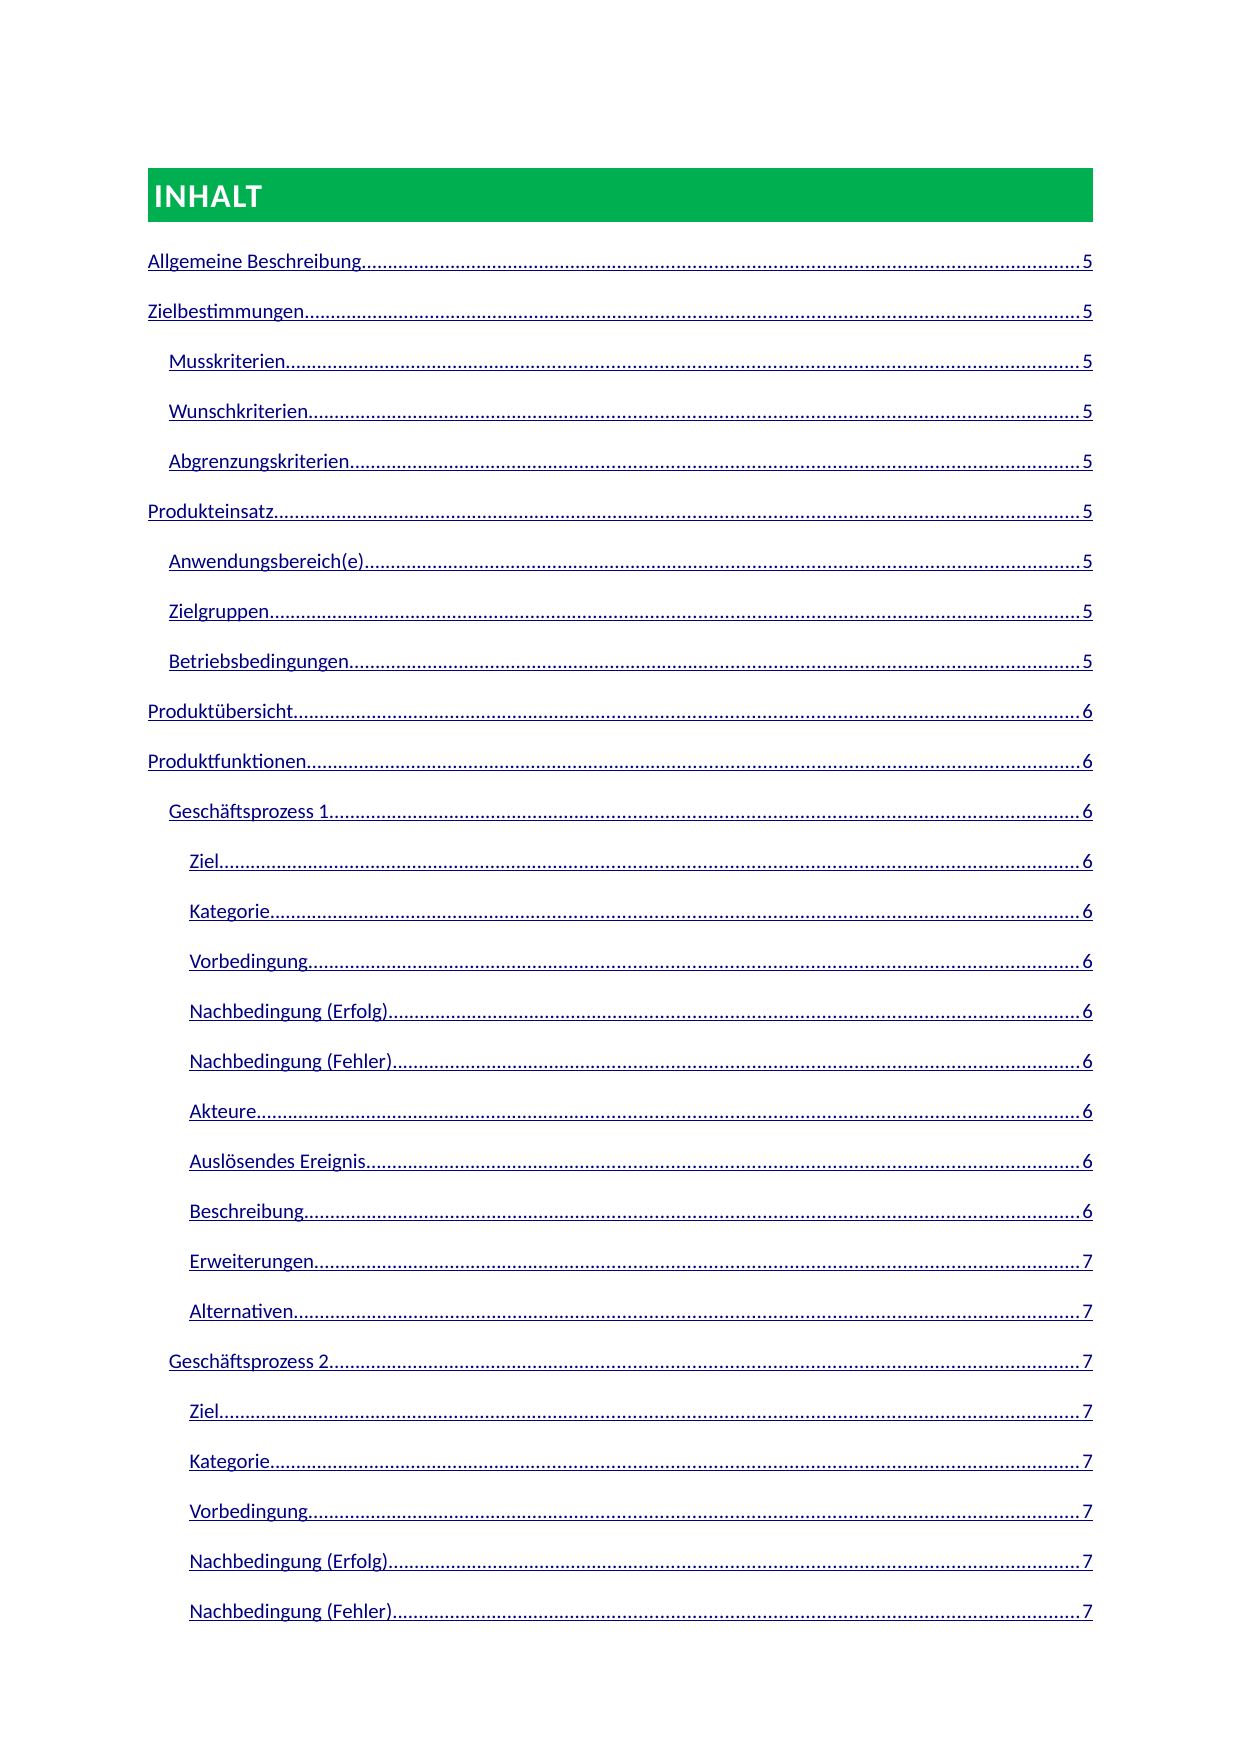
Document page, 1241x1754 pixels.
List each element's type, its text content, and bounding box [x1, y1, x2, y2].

text Alternativen 7 [189, 1298, 1093, 1320]
text Allgemeine Beschreibung 5 [148, 248, 1093, 270]
text Nachbedingung (Fehler) 6 [189, 1048, 1093, 1070]
text Erweiterungen 7 [189, 1248, 1093, 1270]
text Betriebsbedingungen 5 [168, 648, 1093, 670]
text Auslösendes Ereignis 6 [189, 1148, 1093, 1170]
subtitle Inhalt [154, 175, 1086, 215]
text Ziel 7 [189, 1398, 1093, 1420]
text Zielbestimmungen 5 [148, 298, 1093, 320]
text Produktübersicht 6 [148, 698, 1093, 720]
text Abgrenzungskriterien 5 [168, 448, 1093, 470]
text Wunschkriterien 5 [168, 398, 1093, 420]
text Kategorie 6 [189, 898, 1093, 920]
text Zielgruppen 5 [168, 598, 1093, 620]
text Kategorie 7 [189, 1448, 1093, 1470]
text Vorbedingung 7 [189, 1498, 1093, 1520]
text Produkteinsatz 5 [148, 498, 1093, 520]
text Musskriterien 5 [168, 348, 1093, 370]
text Nachbedingung (Erfolg) 7 [189, 1548, 1093, 1570]
text Geschäftsprozess 2 7 [168, 1348, 1093, 1370]
text Geschäftsprozess 1 6 [168, 798, 1093, 820]
text Ziel 6 [189, 848, 1093, 870]
text Nachbedingung (Fehler) 7 [189, 1598, 1093, 1620]
text Akteure 6 [189, 1098, 1093, 1120]
text Beschreibung 6 [189, 1198, 1093, 1220]
text Vorbedingung 6 [189, 948, 1093, 970]
text Nachbedingung (Erfolg) 6 [189, 998, 1093, 1020]
text Produktfunktionen 6 [148, 748, 1093, 770]
text Anwendungsbereich(e) 5 [168, 548, 1093, 570]
